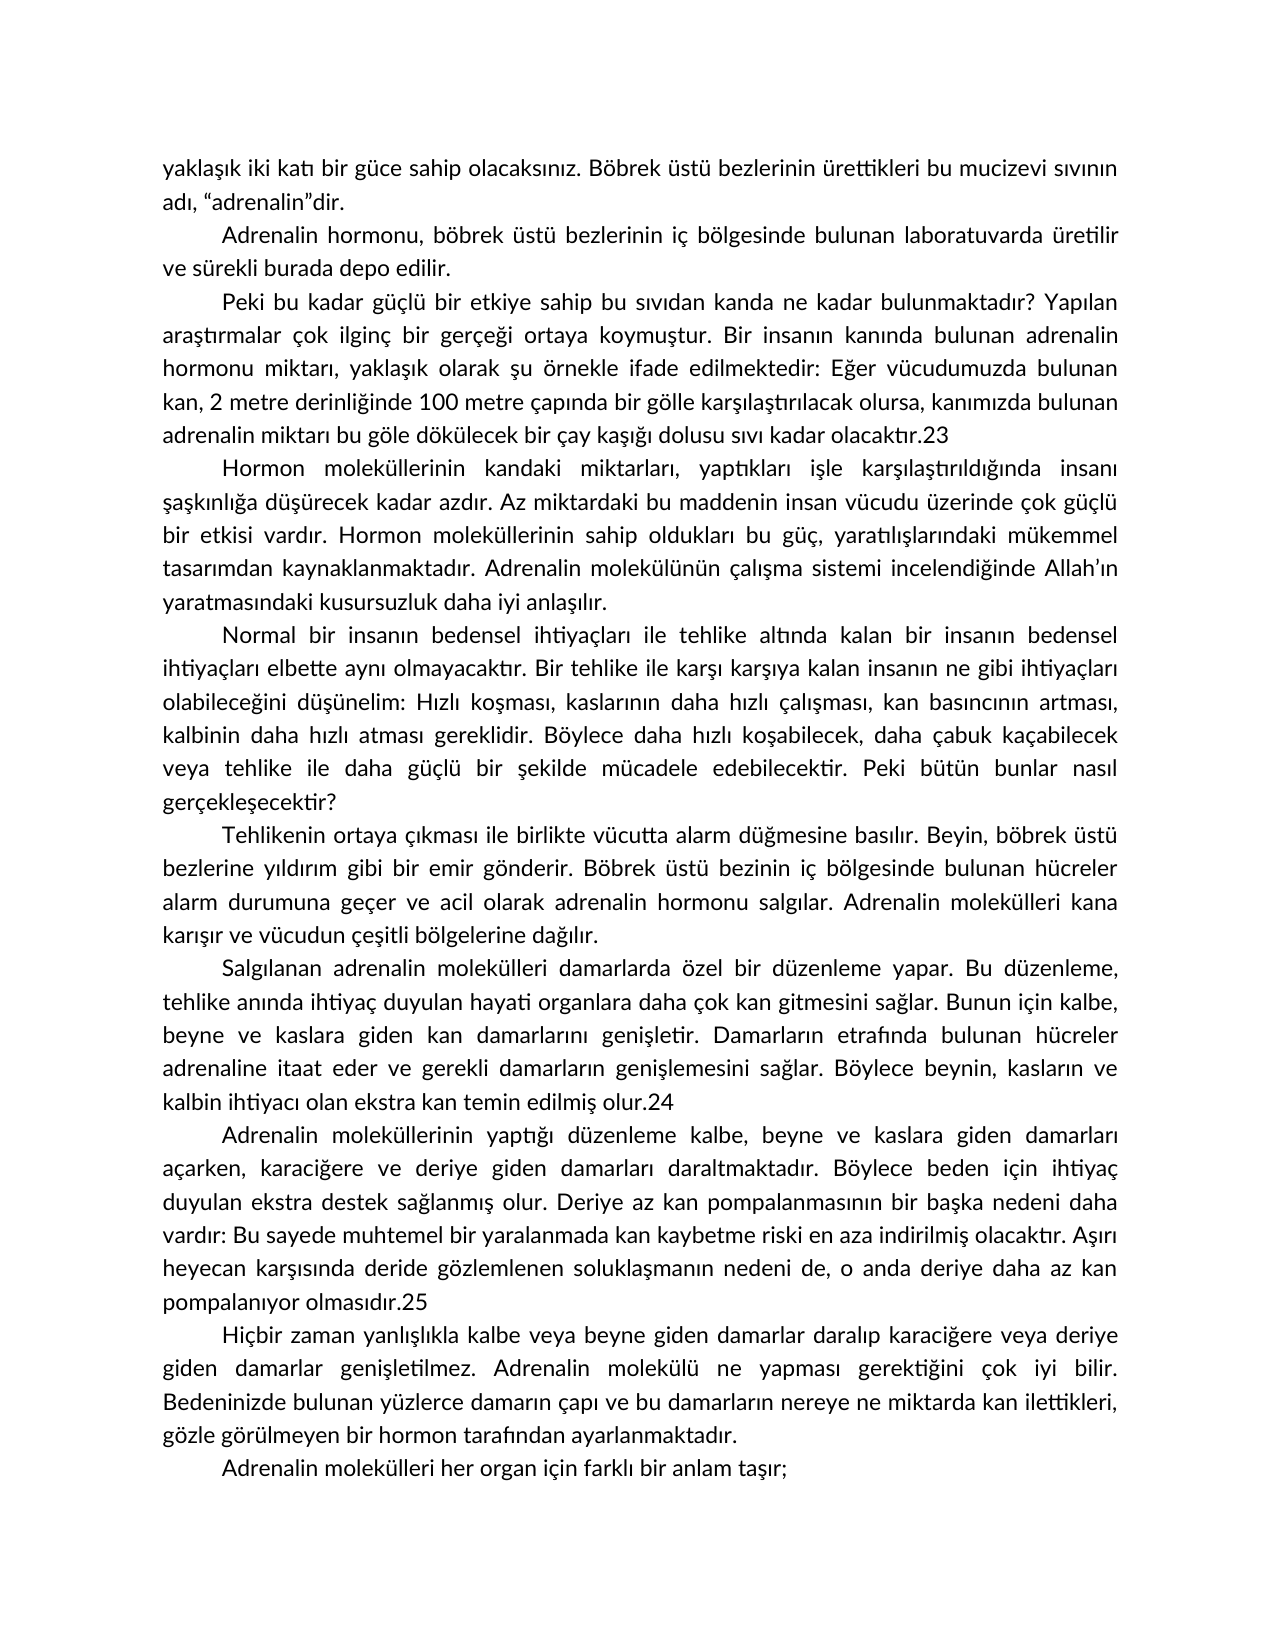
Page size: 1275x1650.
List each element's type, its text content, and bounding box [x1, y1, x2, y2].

text Hormon moleküllerinin kandaki miktarları, yaptıkları işle karşılaştırıldığında insanı şaşkınlığa düşürecek kadar azdır. Az miktardaki bu maddenin insan vücudu üzerinde çok güçlü bir etkisi vardır. Hormon moleküllerinin sahip oldukları bu güç, yaratılışlarındaki mükemmel tasarımdan kaynaklanmaktadır. Adrenalin molekülünün çalışma sistemi incelendiğinde Allah’ın yaratmasındaki kusursuzluk daha iyi anlaşılır. [162, 450, 1119, 617]
text Adrenalin moleküllerinin yaptığı düzenleme kalbe, beyne ve kaslara giden damarları açarken, karaciğere ve deriye giden damarları daraltmaktadır. Böylece beden için ihtiyaç duyulan ekstra destek sağlanmış olur. Deriye az kan pompalanmasının bir başka nedeni daha vardır: Bu sayede muhtemel bir yaralanmada kan kaybetme riski en aza indirilmiş olacaktır. Aşırı heyecan karşısında deride gözlemlenen soluklaşmanın nedeni de, o anda deriye daha az kan pompalanıyor olmasıdır.25 [162, 1117, 1119, 1317]
text Tehlikenin ortaya çıkması ile birlikte vücutta alarm düğmesine basılır. Beyin, böbrek üstü bezlerine yıldırım gibi bir emir gönderir. Böbrek üstü bezinin iç bölgesinde bulunan hücreler alarm durumuna geçer ve acil olarak adrenalin hormonu salgılar. Adrenalin molekülleri kana karışır ve vücudun çeşitli bölgelerine dağılır. [162, 817, 1119, 950]
text Normal bir insanın bedensel ihtiyaçları ile tehlike altında kalan bir insanın bedensel ihtiyaçları elbette aynı olmayacaktır. Bir tehlike ile karşı karşıya kalan insanın ne gibi ihtiyaçları olabileceğini düşünelim: Hızlı koşması, kaslarının daha hızlı çalışması, kan basıncının artması, kalbinin daha hızlı atması gereklidir. Böylece daha hızlı koşabilecek, daha çabuk kaçabilecek veya tehlike ile daha güçlü bir şekilde mücadele edebilecektir. Peki bütün bunlar nasıl gerçekleşecektir? [162, 617, 1119, 817]
text Peki bu kadar güçlü bir etkiye sahip bu sıvıdan kanda ne kadar bulunmaktadır? Yapılan araştırmalar çok ilginç bir gerçeği ortaya koymuştur. Bir insanın kanında bulunan adrenalin hormonu miktarı, yaklaşık olarak şu örnekle ifade edilmektedir: Eğer vücudumuzda bulunan kan, 2 metre derinliğinde 100 metre çapında bir gölle karşılaştırılacak olursa, kanımızda bulunan adrenalin miktarı bu göle dökülecek bir çay kaşığı dolusu sıvı kadar olacaktır.23 [162, 283, 1119, 450]
text Adrenalin hormonu, böbrek üstü bezlerinin iç bölgesinde bulunan laboratuvarda üretilir ve sürekli burada depo edilir. [162, 217, 1119, 283]
text Salgılanan adrenalin molekülleri damarlarda özel bir düzenleme yapar. Bu düzenleme, tehlike anında ihtiyaç duyulan hayati organlara daha çok kan gitmesini sağlar. Bunun için kalbe, beyne ve kaslara giden kan damarlarını genişletir. Damarların etrafında bulunan hücreler adrenaline itaat eder ve gerekli damarların genişlemesini sağlar. Böylece beynin, kasların ve kalbin ihtiyacı olan ekstra kan temin edilmiş olur.24 [162, 950, 1119, 1117]
text Hiçbir zaman yanlışlıkla kalbe veya beyne giden damarlar daralıp karaciğere veya deriye giden damarlar genişletilmez. Adrenalin molekülü ne yapması gerektiğini çok iyi bilir. Bedeninizde bulunan yüzlerce damarın çapı ve bu damarların nereye ne miktarda kan ilettikleri, gözle görülmeyen bir hormon tarafından ayarlanmaktadır. [162, 1317, 1119, 1450]
text Adrenalin molekülleri her organ için farklı bir anlam taşır; [162, 1450, 1119, 1483]
text yaklaşık iki katı bir güce sahip olacaksınız. Böbrek üstü bezlerinin ürettikleri bu mucizevi sıvının adı, “adrenalin”dir. [162, 150, 1119, 217]
